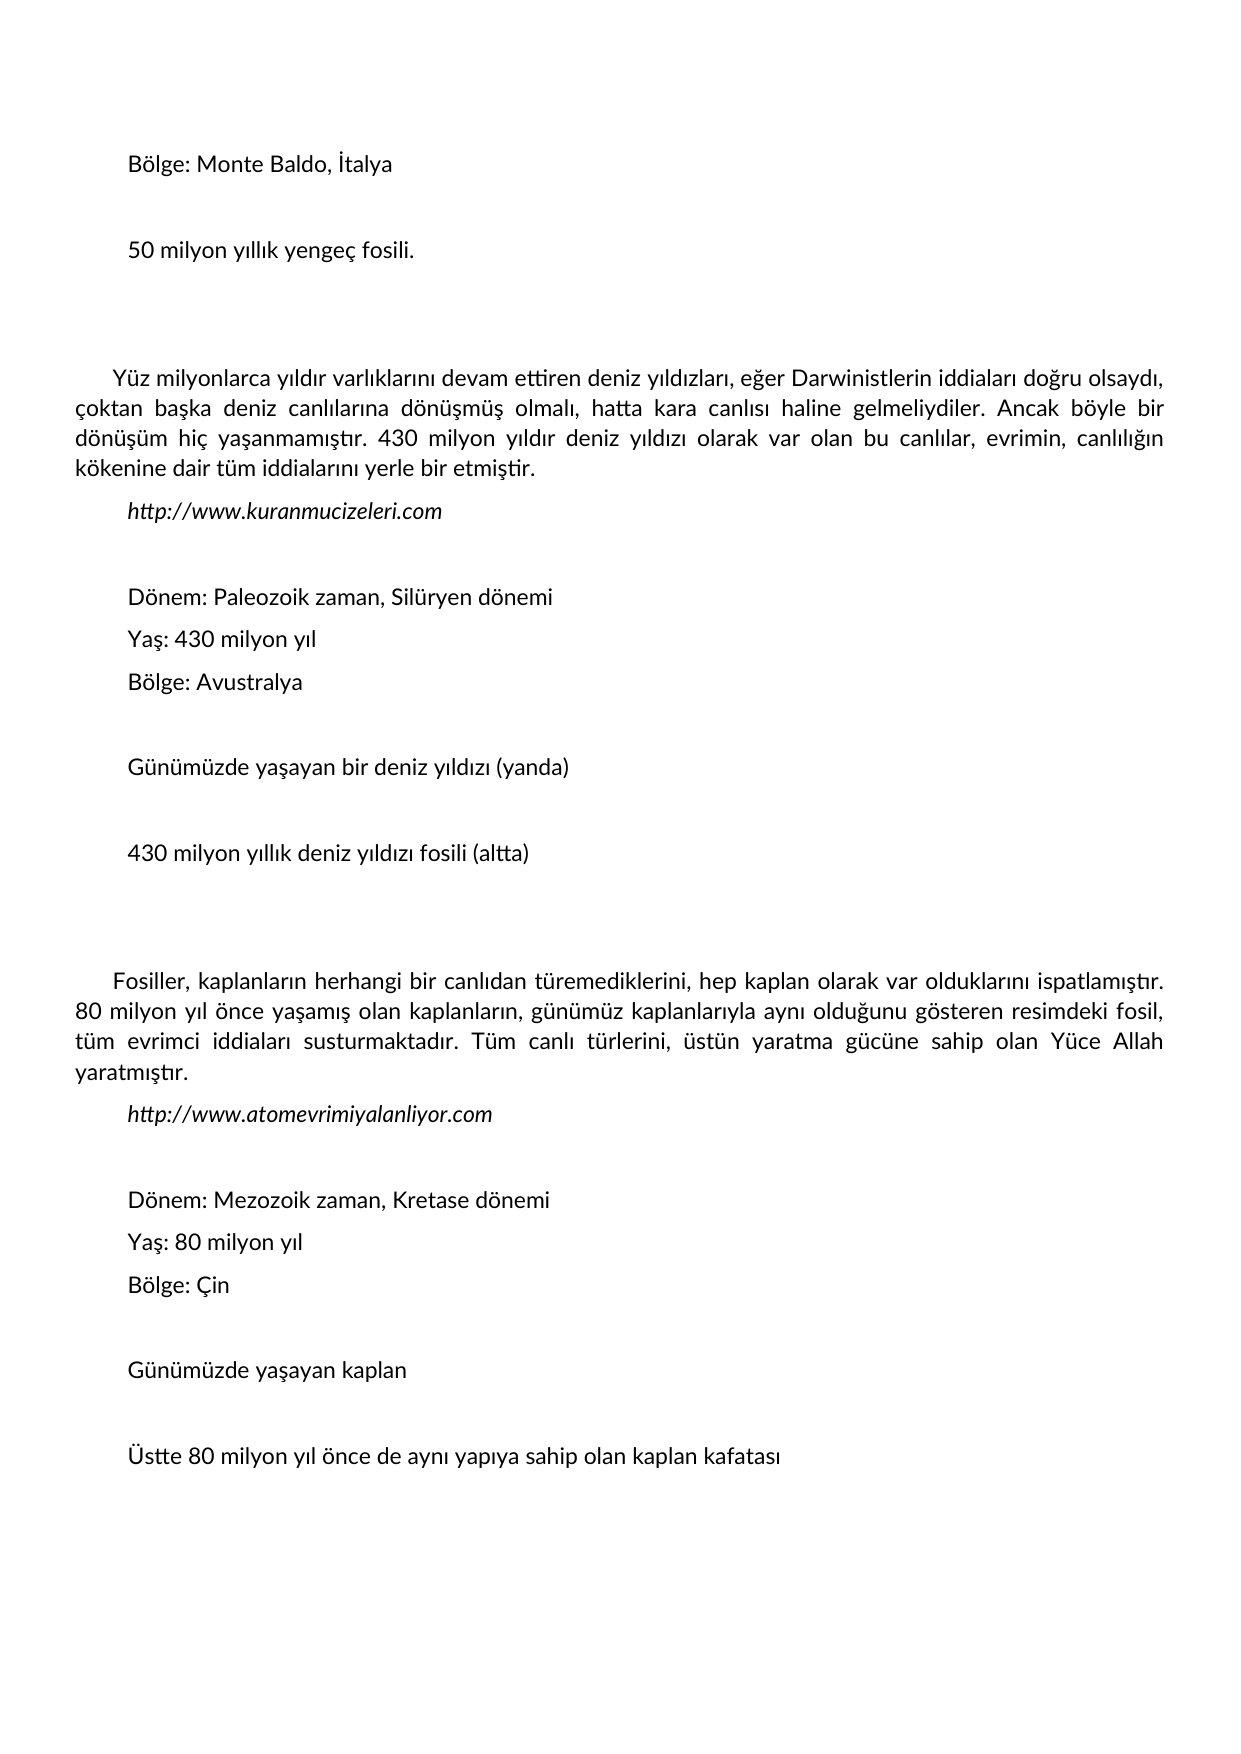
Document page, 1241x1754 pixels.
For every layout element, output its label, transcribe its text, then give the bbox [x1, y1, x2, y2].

text Bölge: Avustralya [127, 668, 1143, 695]
text Üstte 80 milyon yıl önce de aynı yapıya sahip olan kaplan kafatası [127, 1442, 1143, 1469]
text Dönem: Paleozoik zaman, Silüryen dönemi [127, 582, 1143, 610]
text Dönem: Mezozoik zaman, Kretase dönemi [127, 1185, 1143, 1213]
text Günümüzde yaşayan kaplan [127, 1356, 1143, 1384]
text http://www.kuranmucizeleri.com [127, 497, 1143, 524]
text Günümüzde yaşayan bir deniz yıldızı (yanda) [127, 753, 1143, 781]
text Bölge: Çin [127, 1271, 1143, 1298]
text Yüz milyonlarca yıldır varlıklarını devam ettiren deniz yıldızları, eğer Darwinistlerin iddiaları doğru olsaydı, çoktan başka deniz canlılarına dönüşmüş olmalı, hatta kara canlısı haline gelmeliydiler. Ancak böyle bir dönüşüm hiç yaşanmamıştır. 430 milyon yıldır deniz yıldızı olarak var olan bu canlılar, evrimin, canlılığın kökenine dair tüm iddialarını yerle bir etmiştir. [75, 363, 1165, 482]
text Yaş: 430 milyon yıl [127, 625, 1143, 652]
text Yaş: 80 milyon yıl [127, 1228, 1143, 1256]
text Fosiller, kaplanların herhangi bir canlıdan türemediklerini, hep kaplan olarak var olduklarını ispatlamıştır. 80 milyon yıl önce yaşamış olan kaplanların, günümüz kaplanlarıyla aynı olduğunu gösteren resimdeki fosil, tüm evrimci iddiaları susturmaktadır. Tüm canlı türlerini, üstün yaratma gücüne sahip olan Yüce Allah yaratmıştır. [75, 967, 1165, 1085]
text Bölge: Monte Baldo, İtalya [127, 150, 1143, 177]
text 50 milyon yıllık yengeç fosili. [127, 235, 1143, 263]
text 430 milyon yıllık deniz yıldızı fosili (altta) [127, 838, 1143, 866]
text http://www.atomevrimiyalanliyor.com [127, 1100, 1143, 1127]
